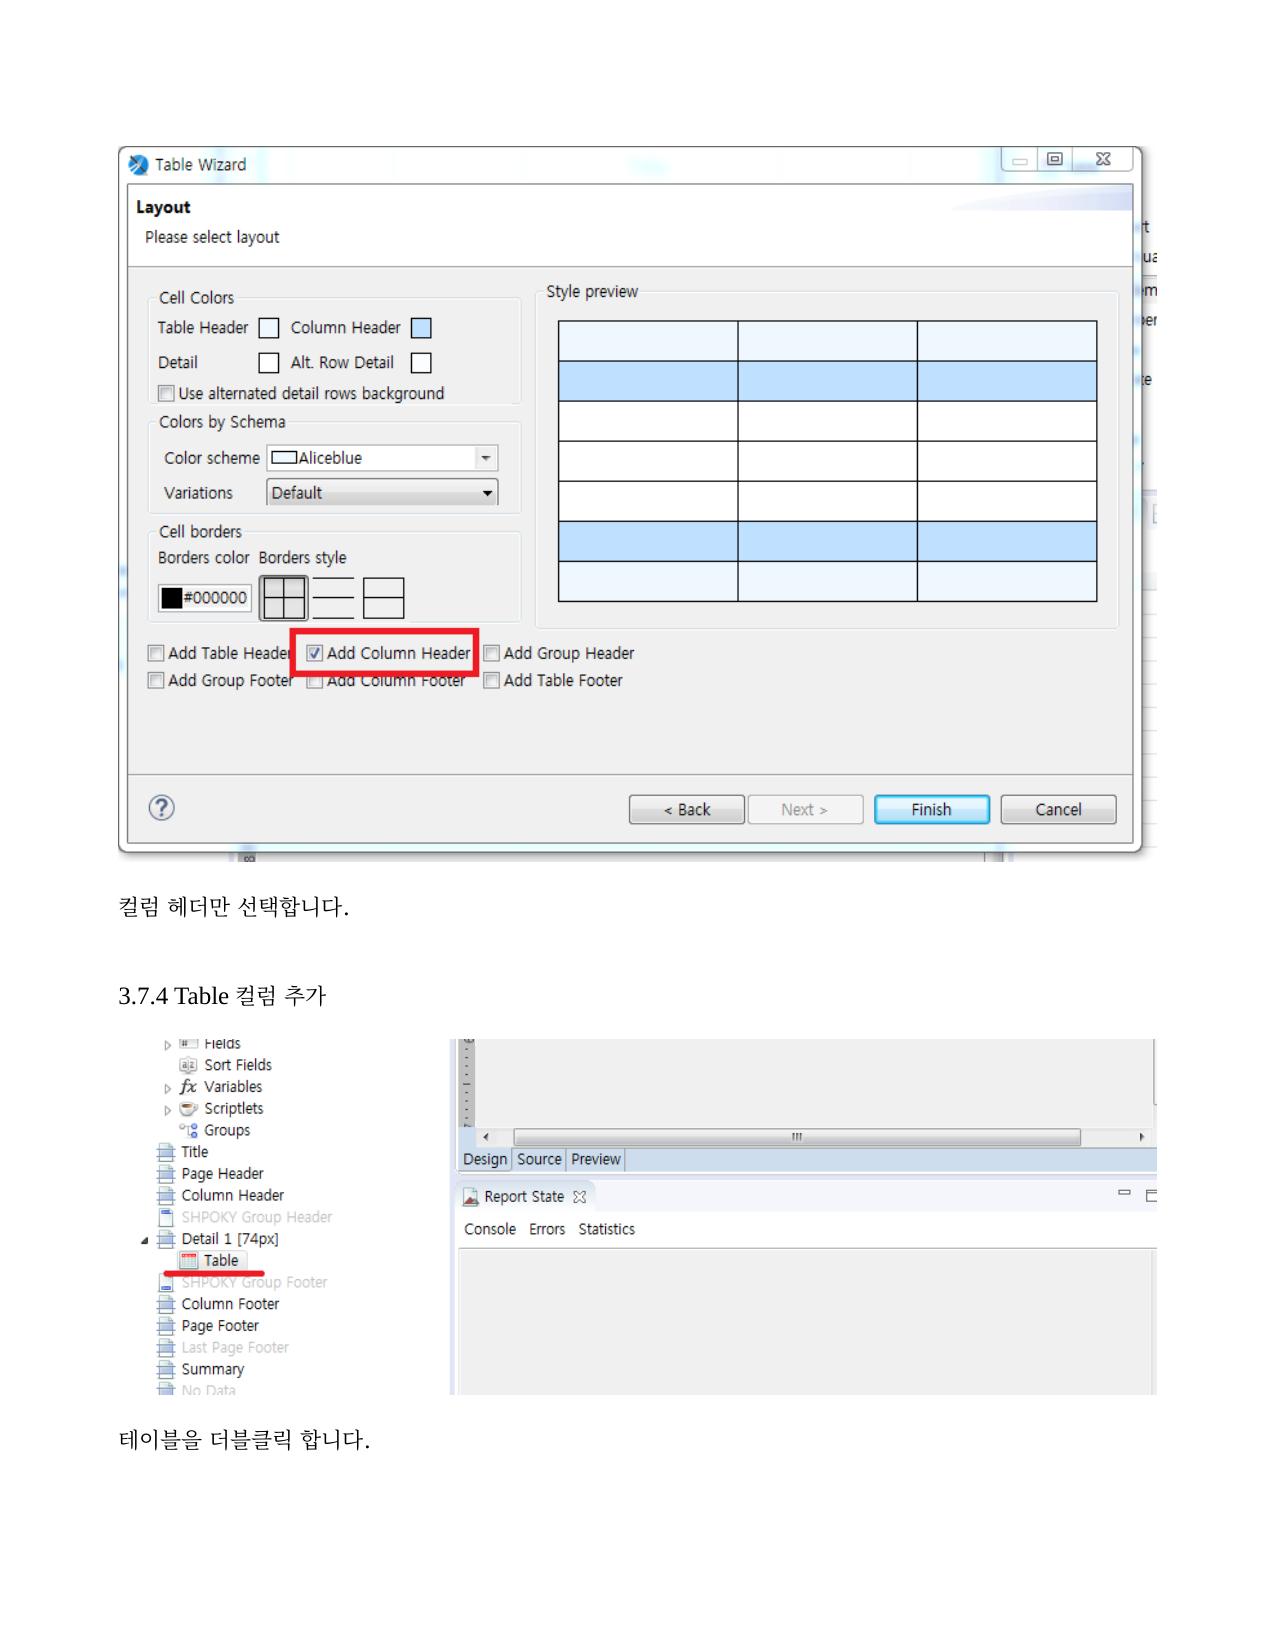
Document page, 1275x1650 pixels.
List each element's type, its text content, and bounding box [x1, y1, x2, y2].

text 3.7.4 Table 컬럼 추가 [118, 979, 1157, 1011]
text 테이블을 더블클릭 합니다. [118, 1423, 1157, 1454]
picture [118, 1039, 1157, 1395]
text 컬럼 헤더만 선택합니다. [118, 891, 1157, 922]
picture [118, 146, 1157, 862]
